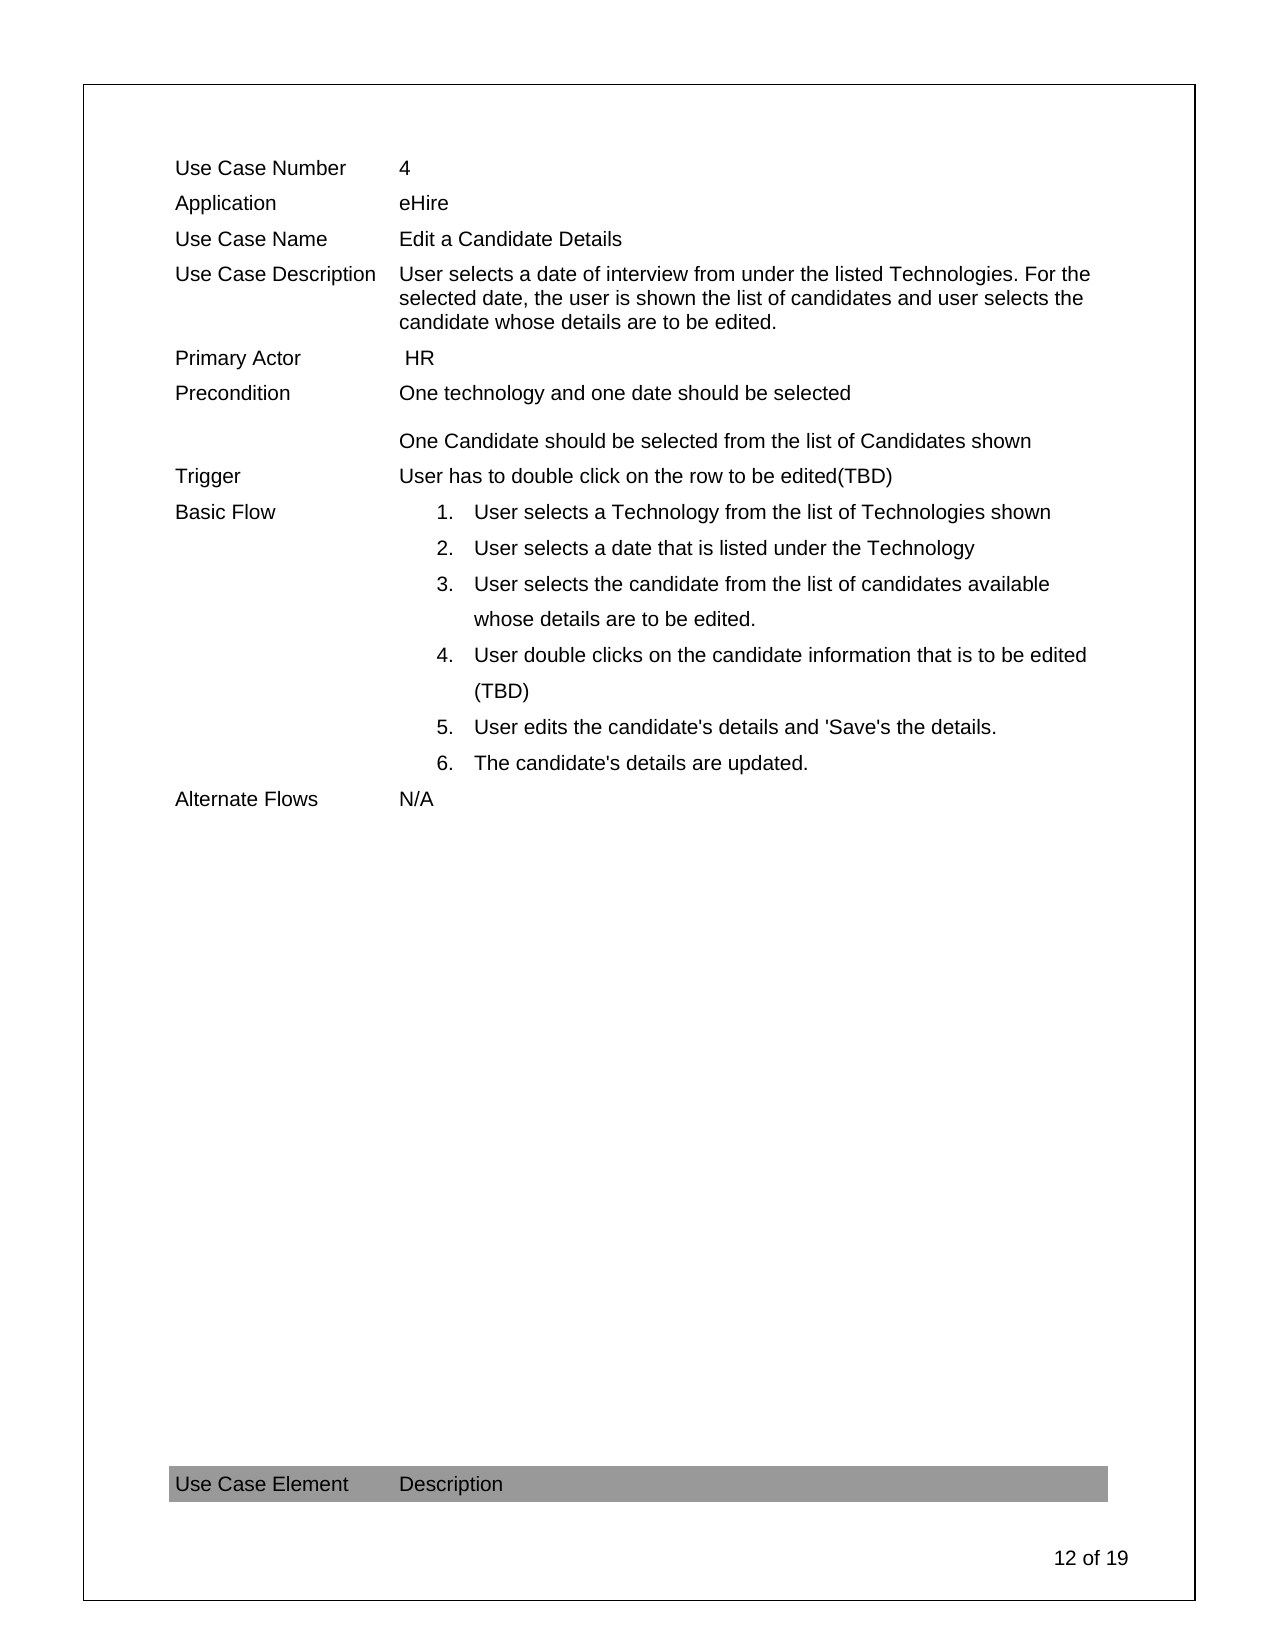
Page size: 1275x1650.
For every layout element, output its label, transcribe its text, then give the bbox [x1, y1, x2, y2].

table_cell HR [393, 340, 1107, 375]
table_header Description [393, 1466, 1108, 1502]
table_cell 4 [393, 150, 1107, 185]
table_cell Primary Actor [169, 340, 393, 375]
table_cell Use Case Name [169, 221, 393, 256]
table_cell User has to double click on the row to be edited(TBD) [393, 458, 1107, 494]
table_cell eHire [393, 185, 1107, 221]
table_cell Use Case Description [169, 256, 393, 339]
table_header Use Case Element [169, 1466, 393, 1502]
table_cell One technology and one date should be selected One Candidate should be selected from the list of Candidates shown [393, 375, 1107, 458]
table_cell Alternate Flows [169, 781, 393, 816]
table_cell Application [169, 185, 393, 221]
table_cell Basic Flow [169, 494, 393, 781]
table_cell Precondition [169, 375, 393, 458]
text N [149, 841, 1130, 875]
table_cell N/A [393, 781, 1107, 816]
table_cell User selects a date of interview from under the listed Technologies. For the selected date, the user is shown the list of candidates and user selects the candidate whose details are to be edited. [393, 256, 1107, 339]
table_cell Use Case Number [169, 150, 393, 185]
table_cell Trigger [169, 458, 393, 494]
table_cell User selects a Technology from the list of Technologies shown User selects a date that is listed under the Technology User selects the candidate from the list of candidates available whose details are to be edited. User double clicks on the candidate information that is to be edited (TBD) User edits the candidate's details and 'Save's the details. The candidate's details are updated. [393, 494, 1107, 781]
table_cell Edit a Candidate Details [393, 221, 1107, 256]
